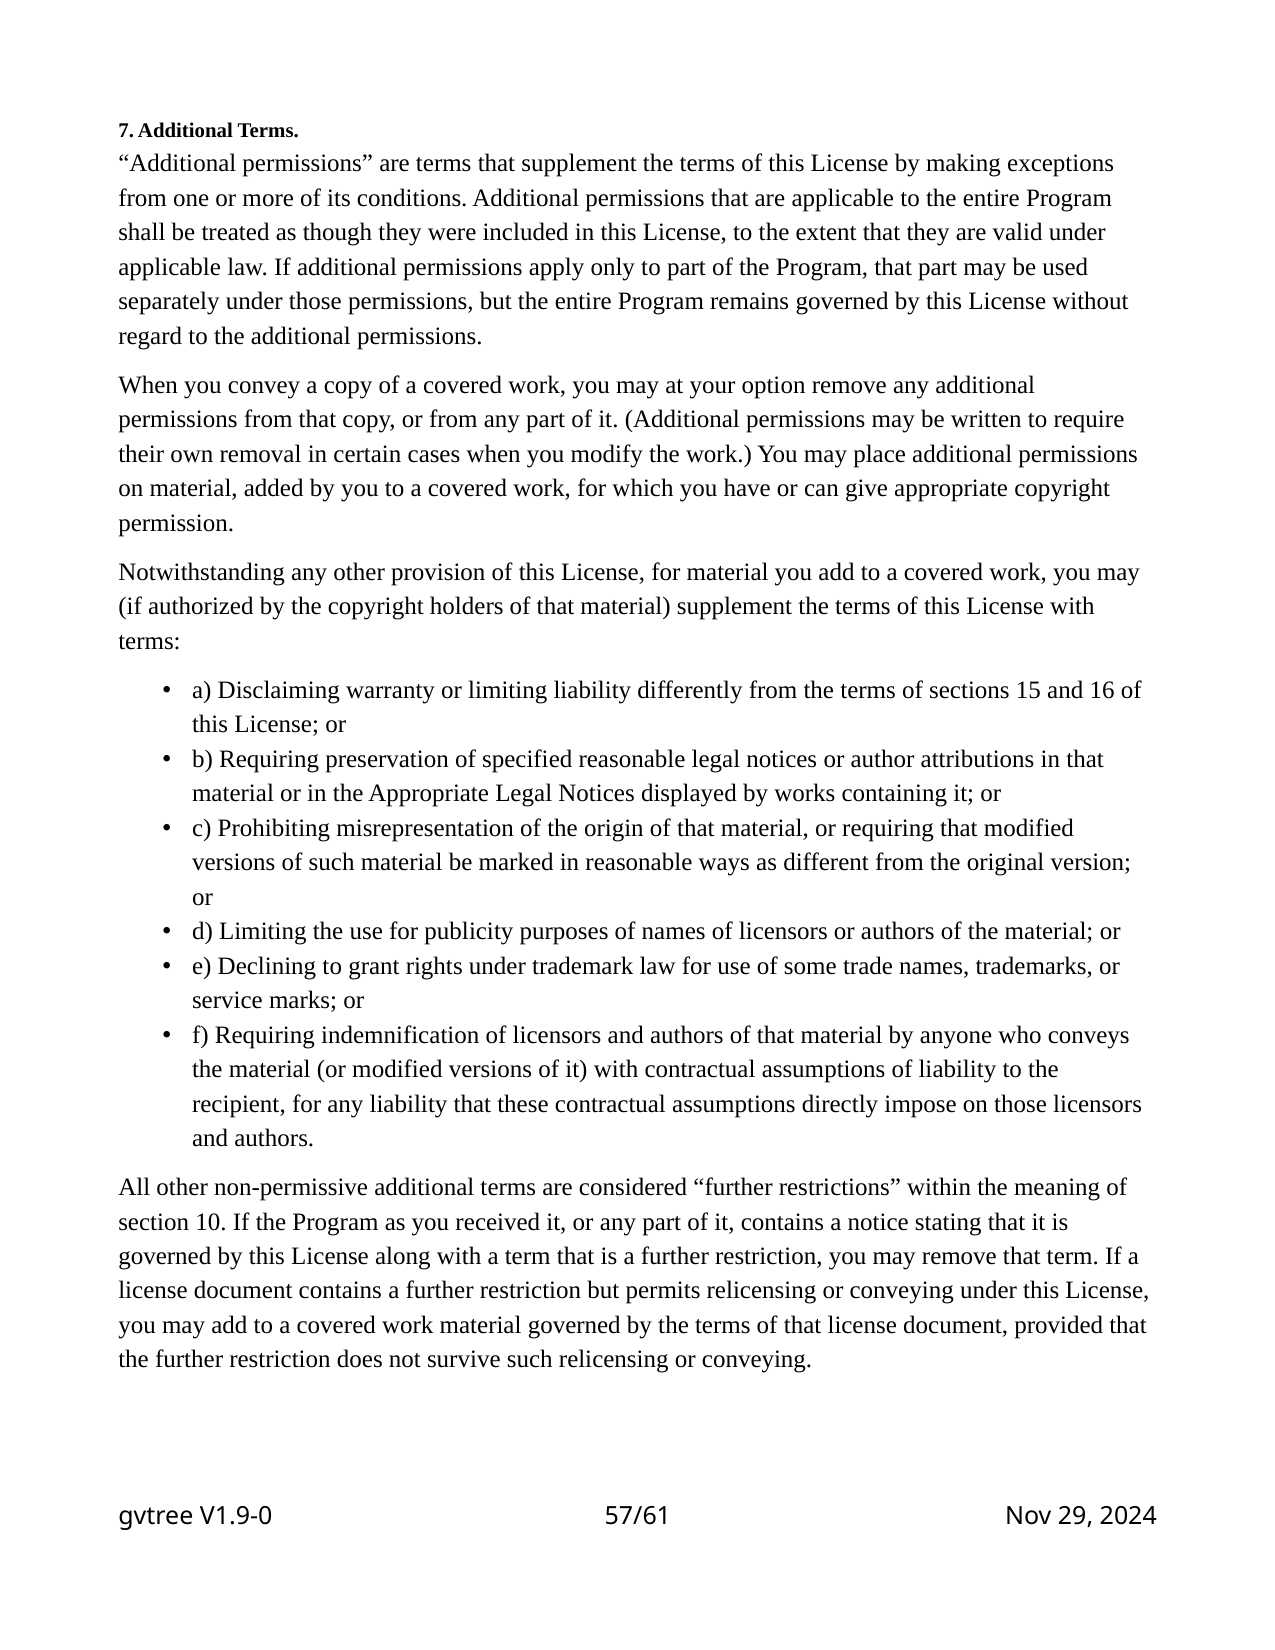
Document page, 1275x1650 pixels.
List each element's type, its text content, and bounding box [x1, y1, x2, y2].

text When you convey a copy of a covered work, you may at your option remove any additional permissions from that copy, or from any part of it. (Additional permissions may be written to require their own removal in certain cases when you modify the work.) You may place additional permissions on material, added by you to a covered work, for which you have or can give appropriate copyright permission. [118, 370, 1157, 537]
list c) Prohibiting misrepresentation of the origin of that material, or requiring that modified versions of such material be marked in reasonable ways as different from the original version; or [162, 813, 1157, 911]
text Notwithstanding any other provision of this License, for material you add to a covered work, you may (if authorized by the copyright holders of that material) supplement the terms of this License with terms: [118, 557, 1157, 654]
text All other non-permissive additional terms are considered “further restrictions” within the meaning of section 10. If the Program as you received it, or any part of it, contains a notice stating that it is governed by this License along with a term that is a further restriction, you may remove that term. If a license document contains a further restriction but permits relicensing or conveying under this License, you may add to a covered work material governed by the terms of that license document, provided that the further restriction does not survive such relicensing or conveying. [118, 1172, 1157, 1373]
list f) Requiring indemnification of licensors and authors of that material by anyone who conveys the material (or modified versions of it) with contractual assumptions of liability to the recipient, for any liability that these contractual assumptions directly impose on those licensors and authors. [162, 1020, 1157, 1152]
list d) Limiting the use for publicity purposes of names of licensors or authors of the material; or [162, 916, 1157, 945]
list a) Disclaiming warranty or limiting liability differently from the terms of sections 15 and 16 of this License; or [162, 675, 1157, 738]
subtitle 7. Additional Terms. [118, 118, 1157, 142]
list e) Declining to grant rights under trademark law for use of some trade names, trademarks, or service marks; or [162, 951, 1157, 1014]
text “Additional permissions” are terms that supplement the terms of this License by making exceptions from one or more of its conditions. Additional permissions that are applicable to the entire Program shall be treated as though they were included in this License, to the extent that they are valid under applicable law. If additional permissions apply only to part of the Program, that part may be used separately under those permissions, but the entire Program remains governed by this License without regard to the additional permissions. [118, 148, 1157, 349]
list b) Requiring preservation of specified reasonable legal notices or author attributions in that material or in the Appropriate Legal Notices displayed by works containing it; or [162, 744, 1157, 807]
